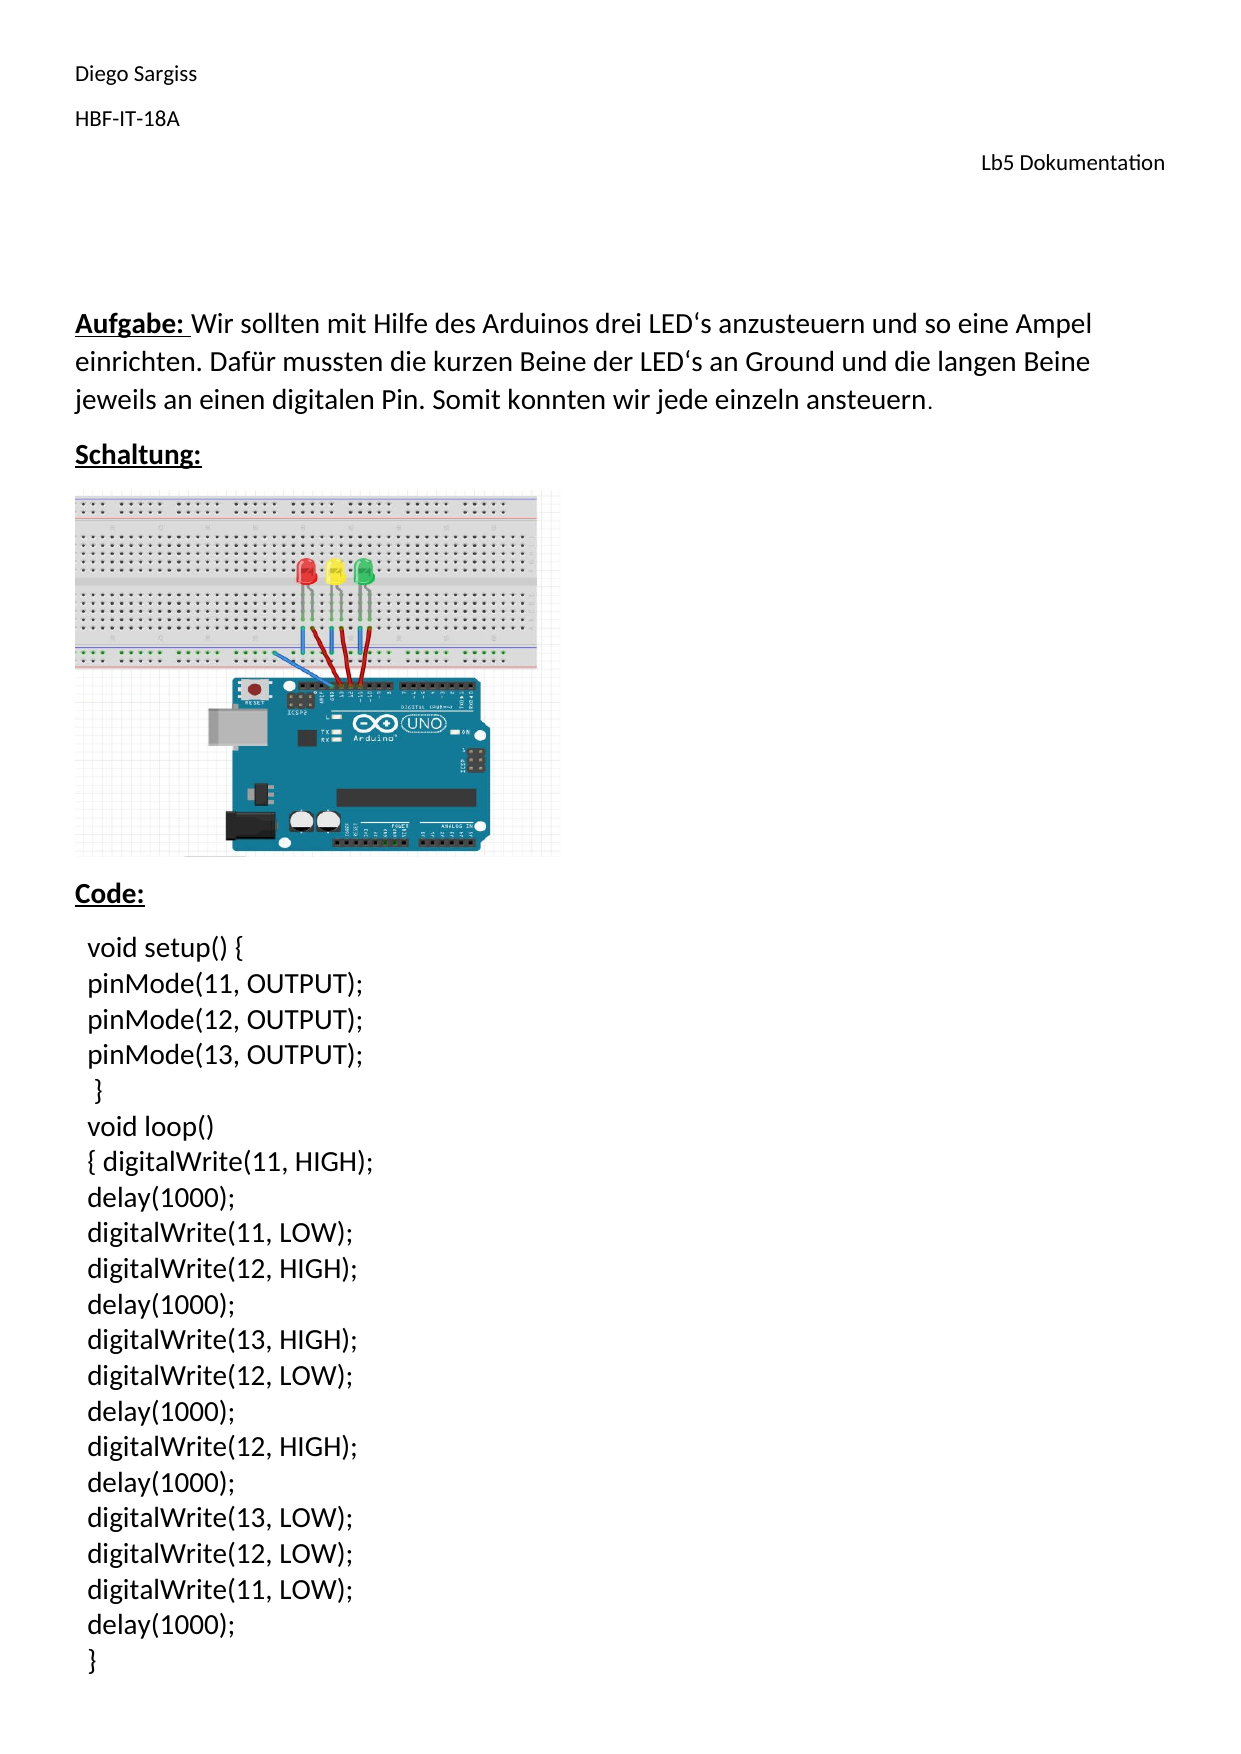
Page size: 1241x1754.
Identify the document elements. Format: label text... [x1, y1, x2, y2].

text Aufgabe: Wir sollten mit Hilfe des Arduinos drei LED‘s anzusteuern und so eine Ampel einrichten. Dafür mussten die kurzen Beine der LED‘s an Ground und die langen Beine jeweils an einen digitalen Pin. Somit konnten wir jede einzeln ansteuern. [75, 305, 1165, 417]
text Schaltung: [75, 436, 1165, 472]
text void loop() { digitalWrite(11, HIGH); delay(1000); digitalWrite(11, LOW); digitalWrite(12, HIGH); delay(1000); digitalWrite(13, HIGH); digitalWrite(12, LOW); delay(1000); digitalWrite(12, HIGH); delay(1000); digitalWrite(13, LOW); digitalWrite(12, LOW); digitalWrite(11, LOW); delay(1000); [87, 1108, 413, 1642]
text } [87, 1642, 1165, 1678]
text pinMode(11, OUTPUT); pinMode(12, OUTPUT); pinMode(13, OUTPUT); [87, 965, 413, 1072]
picture [75, 490, 561, 857]
text void setup() { [87, 929, 413, 965]
text } [93, 1072, 1165, 1108]
text Code: [75, 875, 1165, 910]
